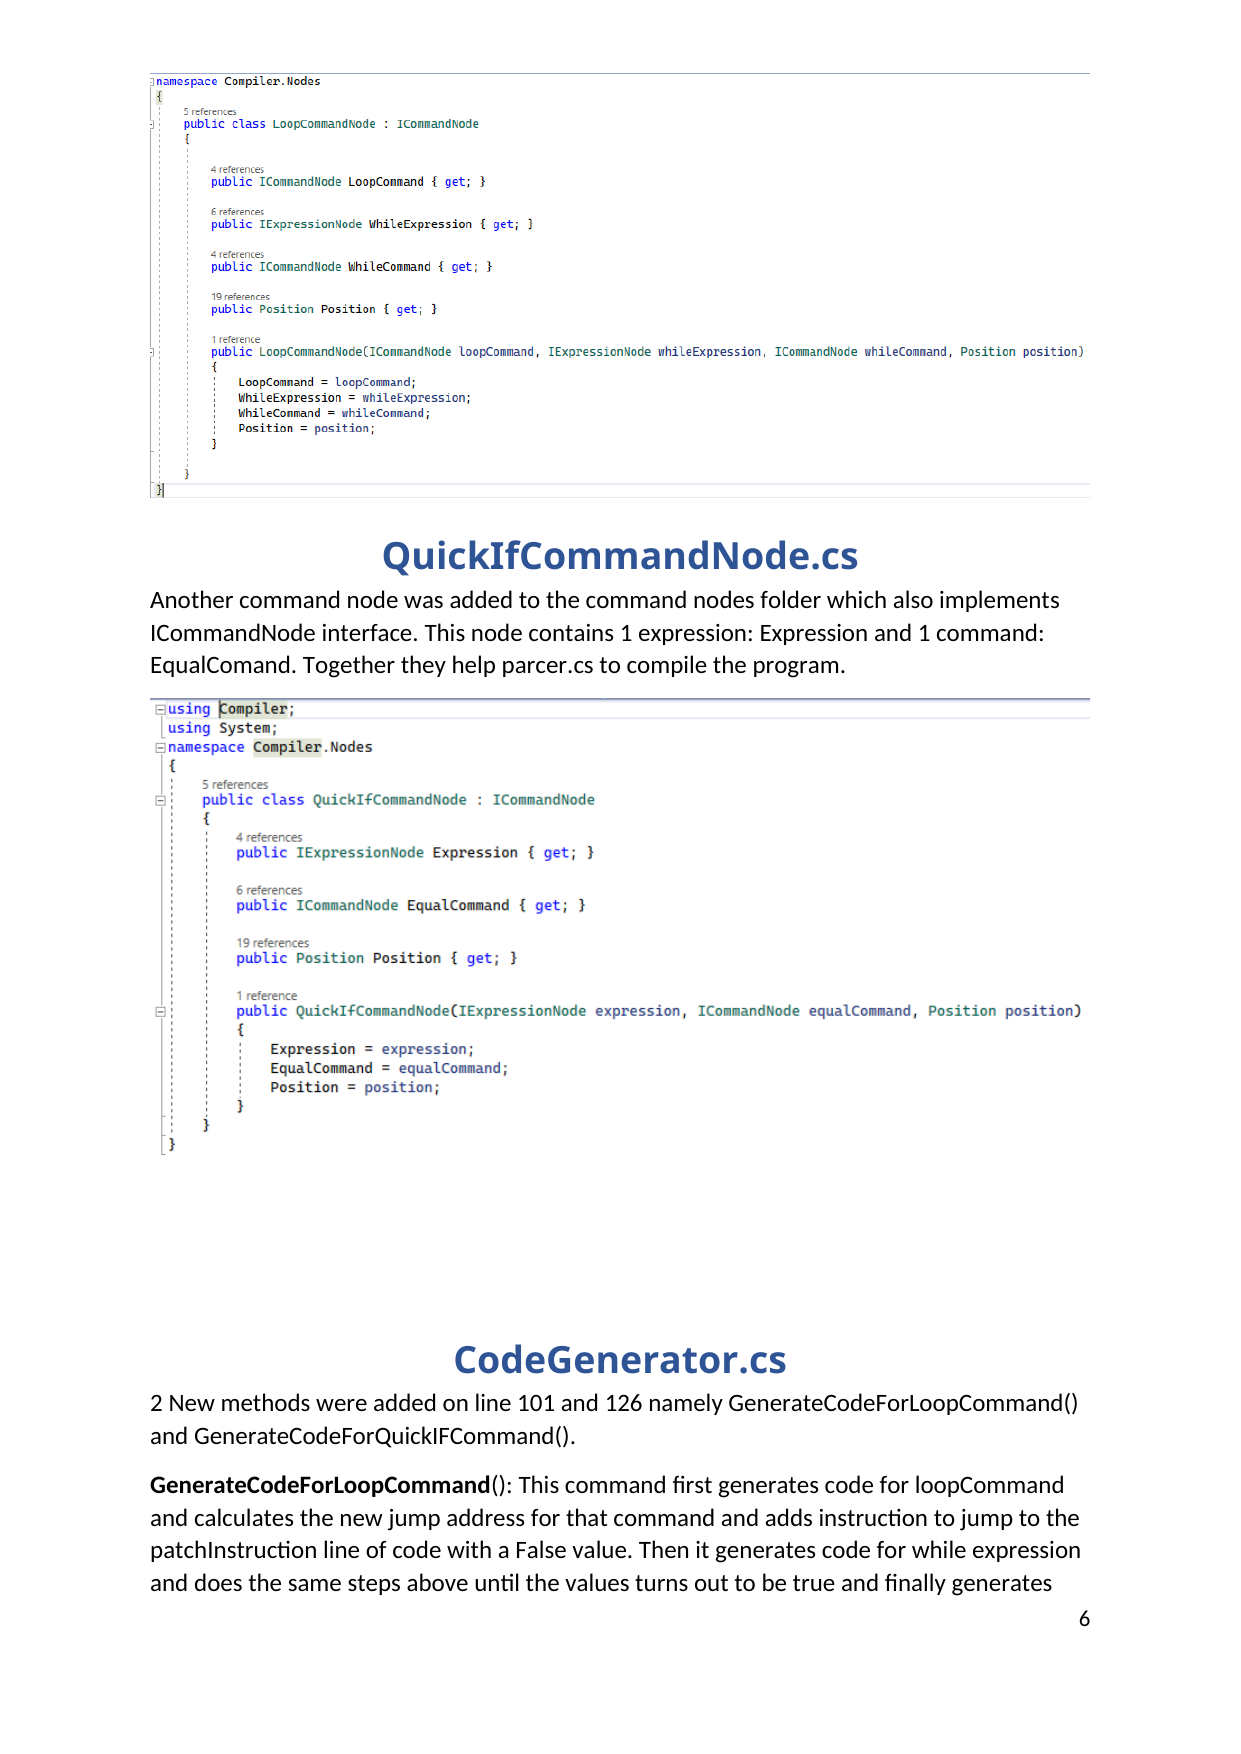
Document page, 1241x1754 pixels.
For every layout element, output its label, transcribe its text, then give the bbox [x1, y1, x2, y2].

subtitle CodeGenerator.cs [150, 1333, 1090, 1384]
text Another command node was added to the command nodes folder which also implements ICommandNode interface. This node contains 1 expression: Expression and 1 command: EqualComand. Together they help parcer.cs to compile the program. [150, 584, 1090, 680]
text GenerateCodeForLoopCommand(): This command first generates code for loopCommand and calculates the new jump address for that command and adds instruction to jump to the patchInstruction line of code with a False value. Then it generates code for while expression and does the same steps above until the values turns out to be true and finally generates [150, 1469, 1090, 1598]
subtitle QuickIfCommandNode.cs [150, 529, 1090, 581]
text 2 New methods were added on line 101 and 126 namely GenerateCodeForLoopCommand() and GenerateCodeForQuickIFCommand(). [150, 1388, 1090, 1451]
